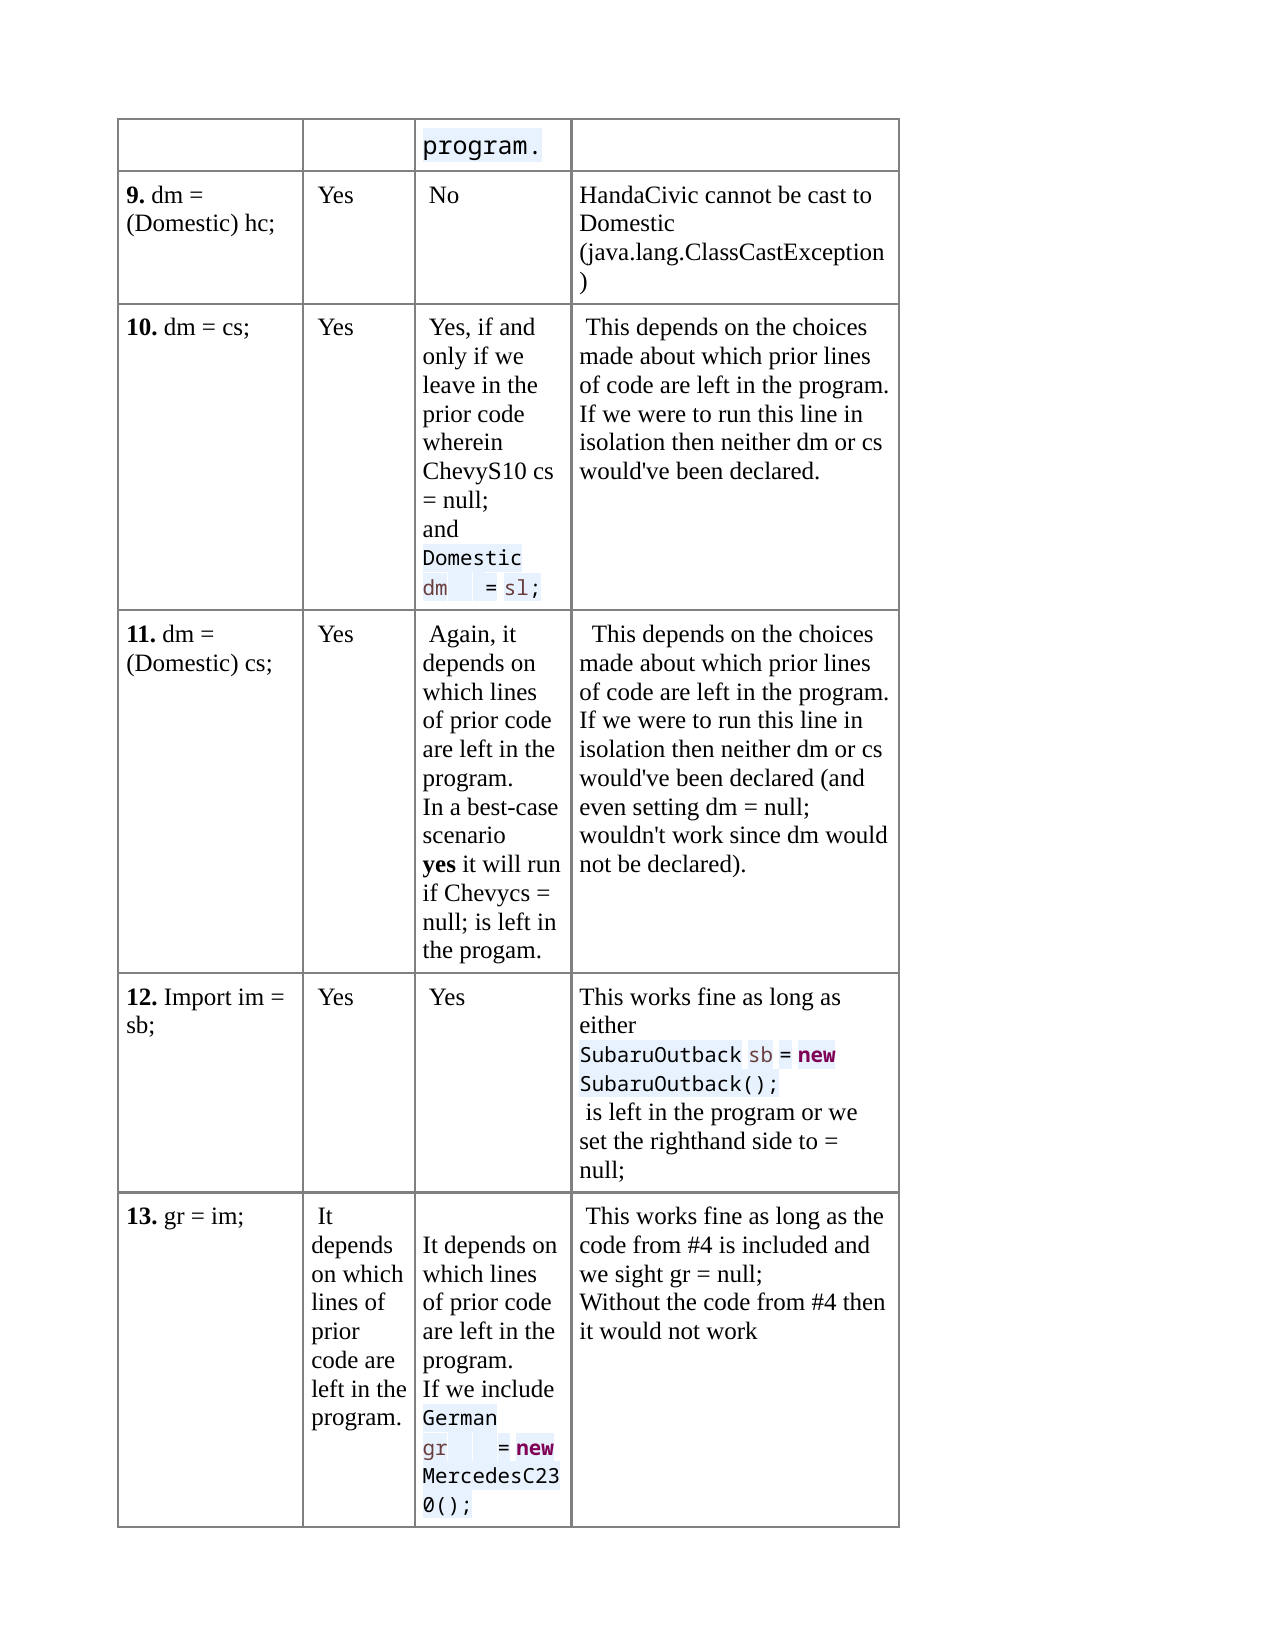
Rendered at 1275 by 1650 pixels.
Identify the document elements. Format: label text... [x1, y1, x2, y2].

table_cell This depends on the choices made about which prior lines of code are left in the program. If we were to run this line in isolation then neither dm or cs would've been declared. [573, 305, 898, 609]
table_cell Yes [304, 305, 414, 609]
table_cell [304, 120, 414, 170]
table_cell This works fine as long as either SubaruOutback sb = new SubaruOutback(); is left in the program or we set the righthand side to = null; [573, 974, 898, 1191]
table_cell Yes [304, 611, 414, 972]
table_cell 9. dm = (Domestic) hc; [119, 172, 302, 303]
table_cell Yes [304, 974, 414, 1191]
table_cell It depends on which lines of prior code are left in the program. If we include German gr = new MercedesC230(); [416, 1194, 570, 1526]
table_cell This depends on the choices made about which prior lines of code are left in the program. If we were to run this line in isolation then neither dm or cs would've been declared (and even setting dm = null; wouldn't work since dm would not be declared). [573, 611, 898, 972]
table_cell HandaCivic cannot be cast to Domestic (java.lang.ClassCastException) [573, 172, 898, 303]
table_cell 10. dm = cs; [119, 305, 302, 609]
table_cell [119, 120, 302, 170]
table_cell 12. Import im = sb; [119, 974, 302, 1191]
table_cell program. [416, 120, 570, 170]
table_cell Yes [416, 974, 570, 1191]
table_cell Yes, if and only if we leave in the prior code wherein ChevyS10 cs = null; and Domestic dm = sl; [416, 305, 570, 609]
table_cell This works fine as long as the code from #4 is included and we sight gr = null; Without the code from #4 then it would not work [573, 1194, 898, 1526]
table_cell Yes [304, 172, 414, 303]
table_cell It depends on which lines of prior code are left in the program. [304, 1194, 414, 1526]
table_cell Again, it depends on which lines of prior code are left in the program. In a best-case scenario yes it will run if Chevycs = null; is left in the progam. [416, 611, 570, 972]
table_cell 11. dm = (Domestic) cs; [119, 611, 302, 972]
table_cell No [416, 172, 570, 303]
table_cell 13. gr = im; [119, 1194, 302, 1526]
table_cell [573, 120, 898, 170]
